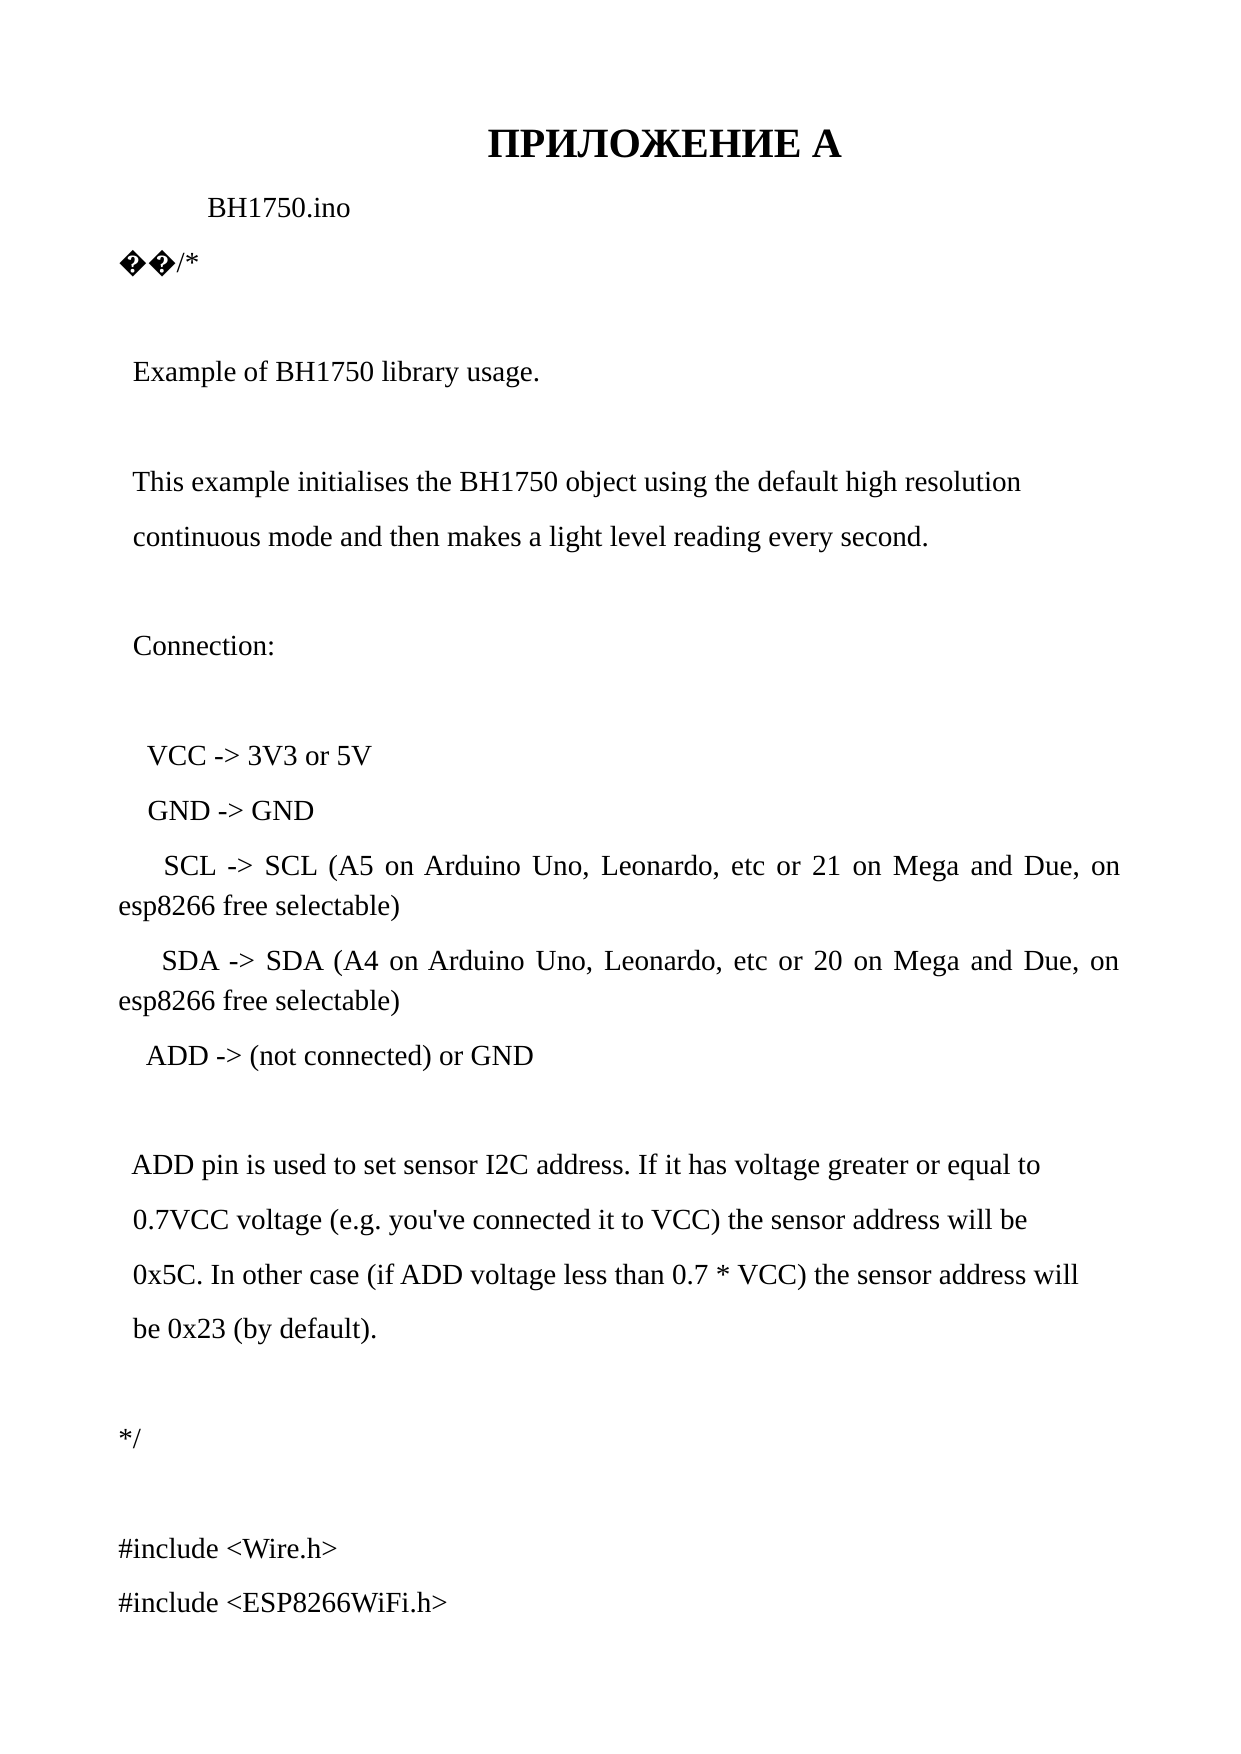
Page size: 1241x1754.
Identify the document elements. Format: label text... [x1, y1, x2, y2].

text This example initialises the BH1750 object using the default high resolution [118, 464, 1122, 498]
text ��/* [118, 245, 1122, 278]
text 0.7VCC voltage (e.g. you've connected it to VCC) the sensor address will be [118, 1202, 1122, 1236]
text SCL -> SCL (A5 on Arduino Uno, Leonardo, etc or 21 on Mega and Due, on esp8266 free selectable) [118, 848, 1122, 921]
text ADD pin is used to set sensor I2C address. If it has voltage greater or equal to [118, 1147, 1122, 1181]
text ADD -> (not connected) or GND [118, 1038, 1122, 1071]
text Example of BH1750 library usage. [118, 354, 1122, 388]
text #include <Wire.h> [118, 1531, 1122, 1564]
text be 0x23 (by default). [118, 1312, 1122, 1345]
text GND -> GND [118, 793, 1122, 826]
list ПРИЛОЖЕНИЕ А [169, 118, 1122, 166]
text #include <ESP8266WiFi.h> [118, 1586, 1122, 1619]
text Connection: [118, 628, 1122, 662]
text VCC -> 3V3 or 5V [118, 738, 1122, 772]
text continuous mode and then makes a light level reading every second. [118, 519, 1122, 552]
text */ [118, 1421, 1122, 1455]
text 0x5C. In other case (if ADD voltage less than 0.7 * VCC) the sensor address will [118, 1257, 1122, 1290]
text SDA -> SDA (A4 on Arduino Uno, Leonardo, etc or 20 on Mega and Due, on esp8266 free selectable) [118, 943, 1122, 1016]
list BH1750.ino [169, 190, 1122, 224]
